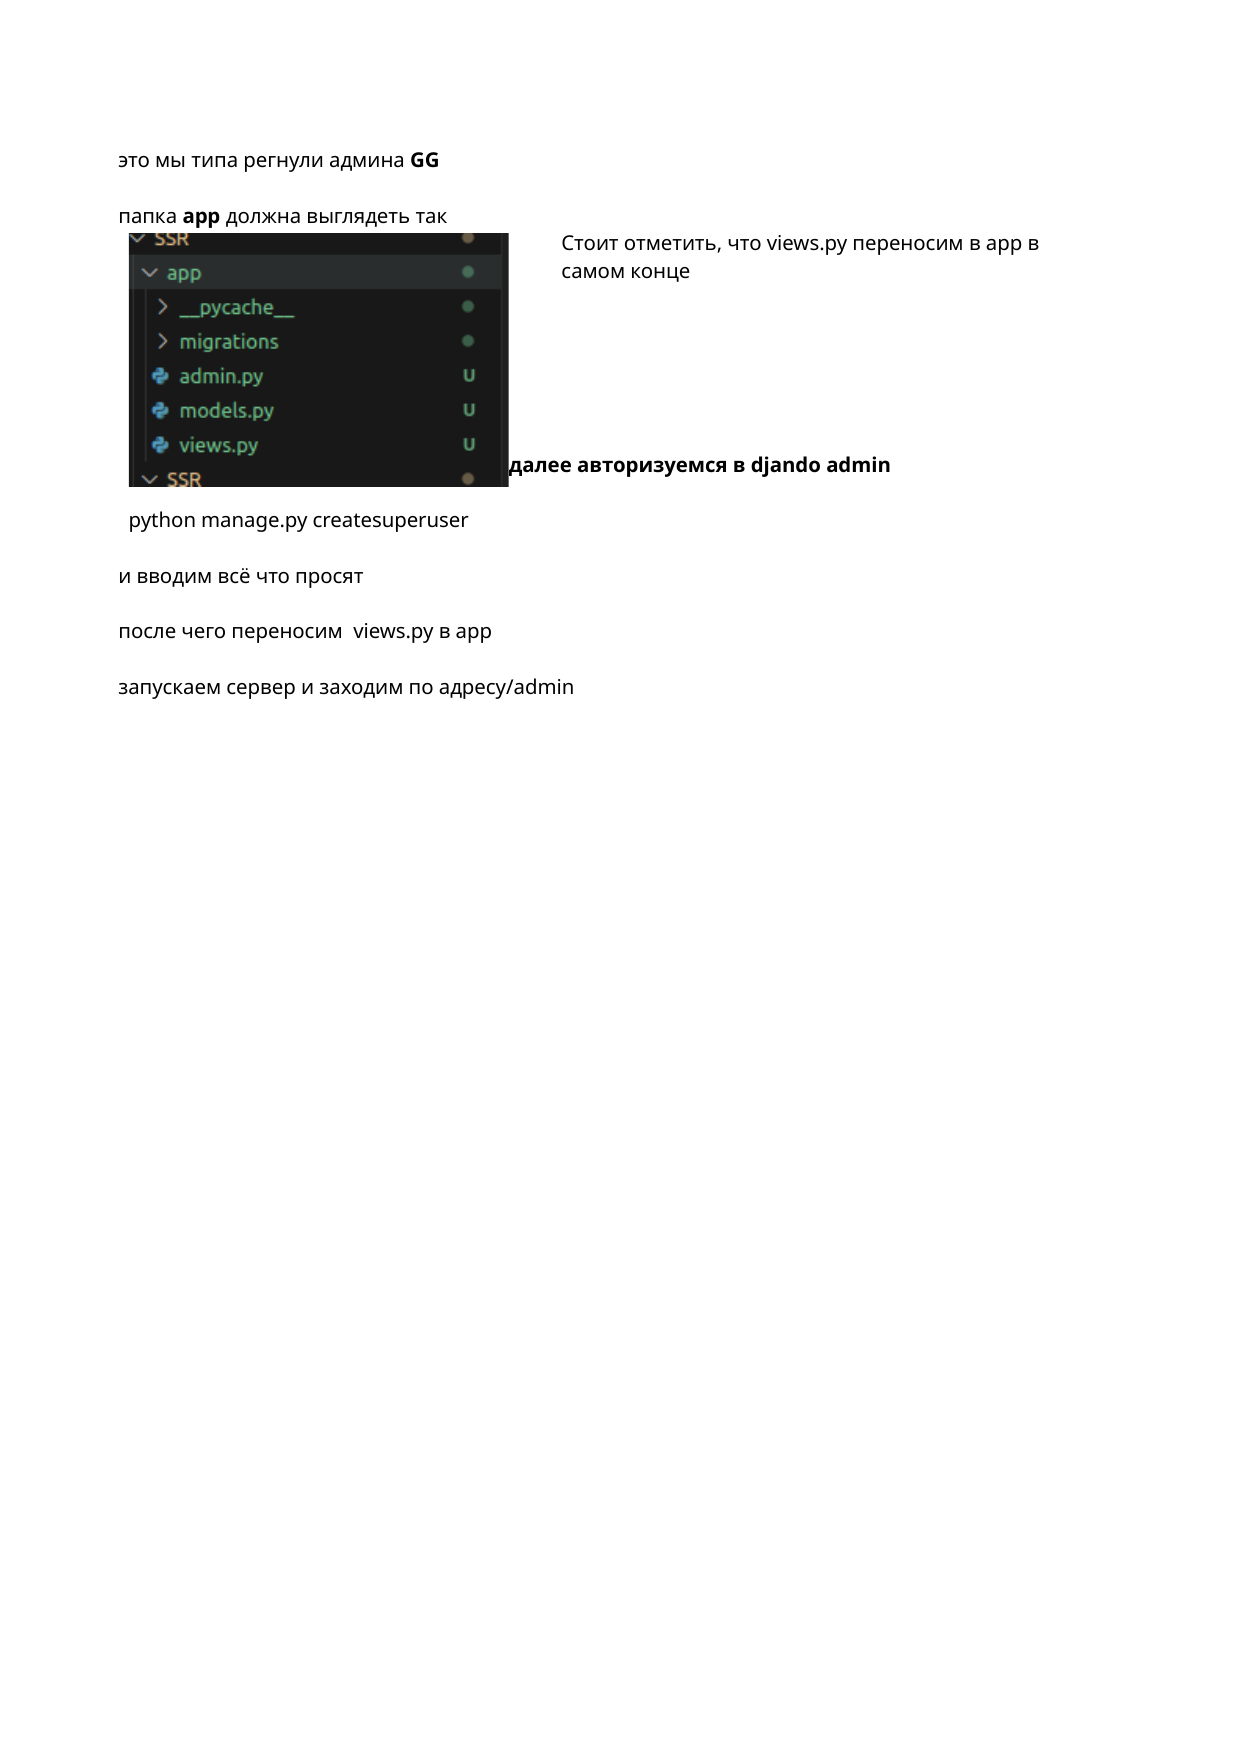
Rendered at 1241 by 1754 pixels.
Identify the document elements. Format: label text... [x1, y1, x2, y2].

text папка app должна выглядеть так [118, 201, 1122, 229]
text запускаем сервер и заходим по адресу/admin [118, 672, 1122, 700]
text и вводим всё что просят [118, 561, 1122, 589]
text Стоит отметить, что views.py переносим в app в самом конце [118, 229, 1122, 284]
text это мы типа регнули админа GG [118, 146, 1122, 173]
text после чего переносим views.py в app [118, 617, 1122, 644]
text далее авторизуемся в djando admin [509, 451, 1122, 478]
text python manage.py createsuperuser [118, 506, 1122, 534]
picture [128, 233, 509, 487]
